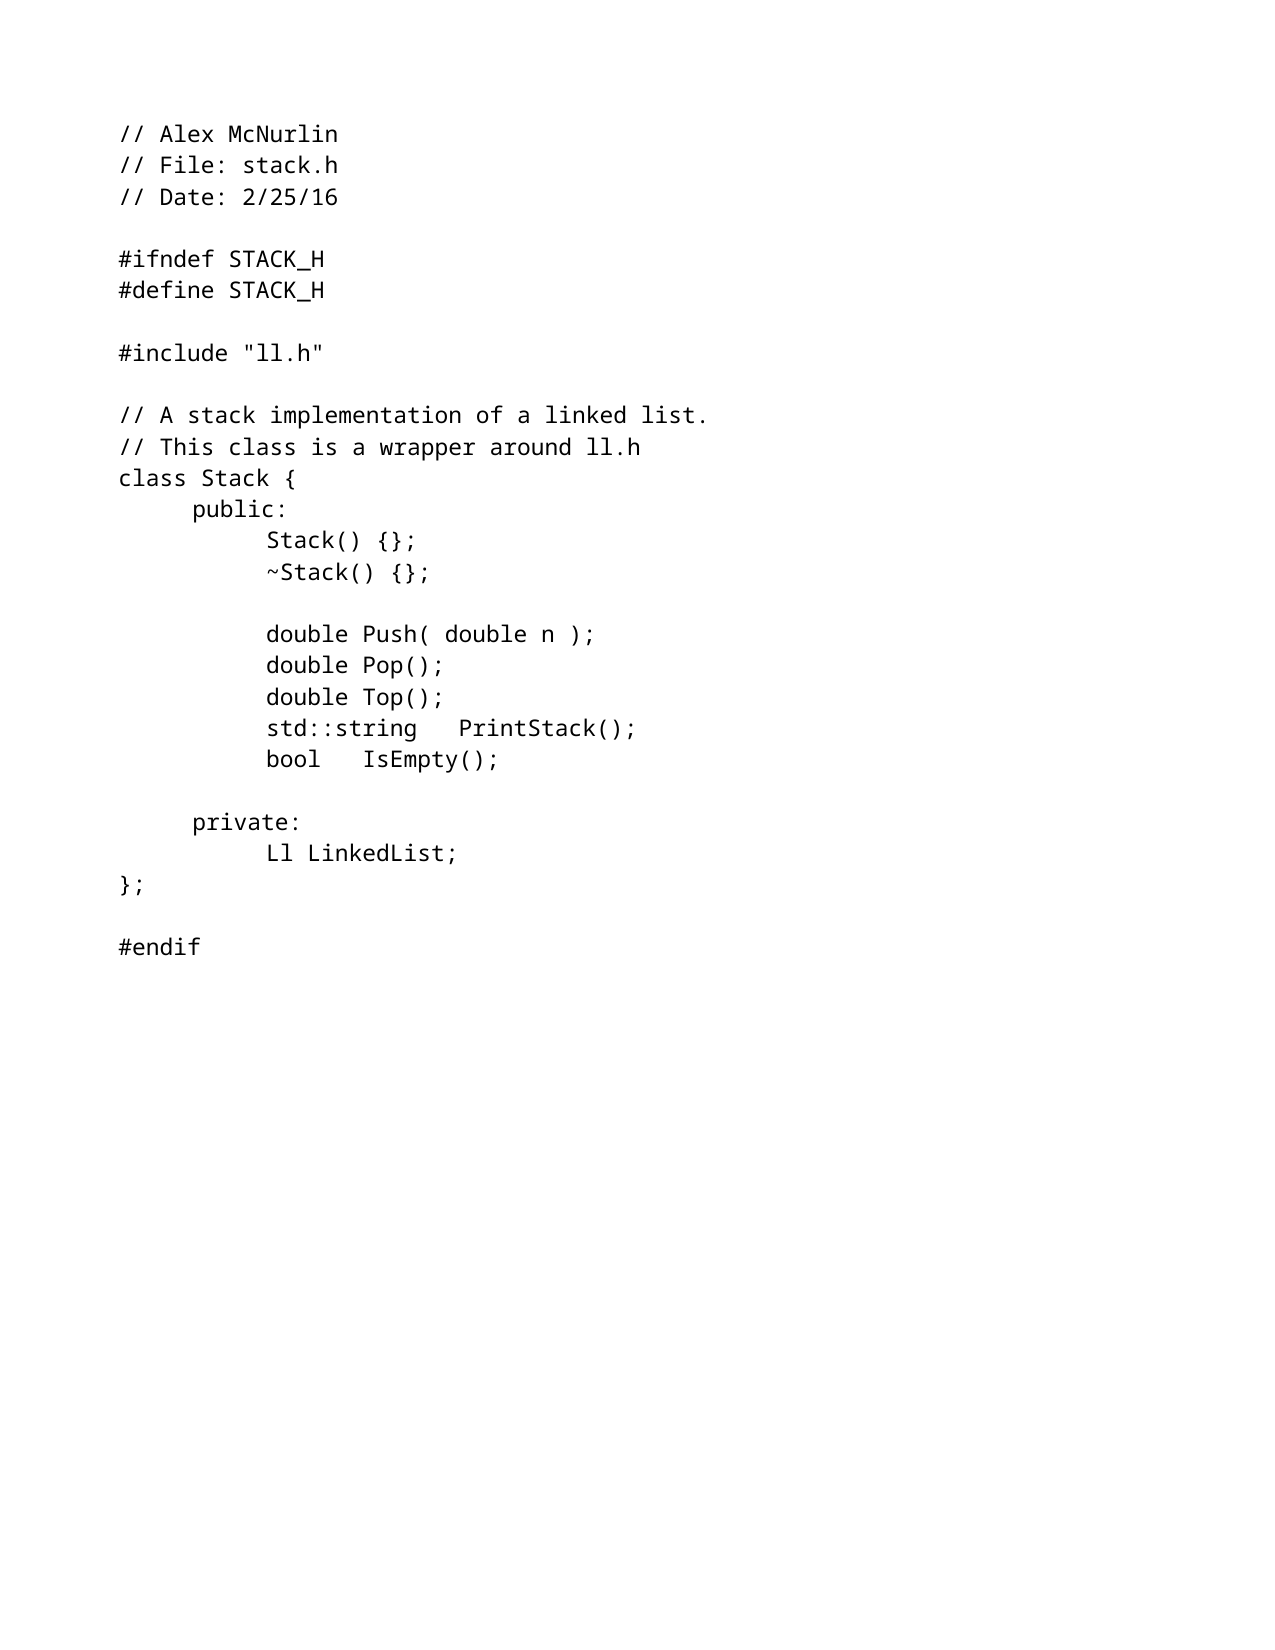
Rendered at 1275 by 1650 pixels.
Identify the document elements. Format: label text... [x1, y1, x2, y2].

text #define STACK_H [118, 274, 1157, 306]
text double Pop(); [118, 649, 1157, 681]
text ~Stack() {}; [118, 556, 1157, 587]
text #endif [118, 931, 1157, 962]
text // Alex McNurlin [118, 118, 1157, 149]
text double Top(); [118, 681, 1157, 712]
text // This class is a wrapper around ll.h [118, 431, 1157, 462]
text // A stack implementation of a linked list. [118, 399, 1157, 431]
text // Date: 2/25/16 [118, 181, 1157, 212]
text Ll LinkedList; [118, 837, 1157, 868]
text double Push( double n ); [118, 618, 1157, 649]
text std::string PrintStack(); [118, 712, 1157, 743]
text class Stack { [118, 462, 1157, 493]
text #ifndef STACK_H [118, 243, 1157, 274]
text Stack() {}; [118, 524, 1157, 556]
text private: [118, 806, 1157, 837]
text // File: stack.h [118, 149, 1157, 181]
text #include "ll.h" [118, 337, 1157, 368]
text public: [118, 493, 1157, 524]
text bool IsEmpty(); [118, 743, 1157, 774]
text }; [118, 868, 1157, 899]
